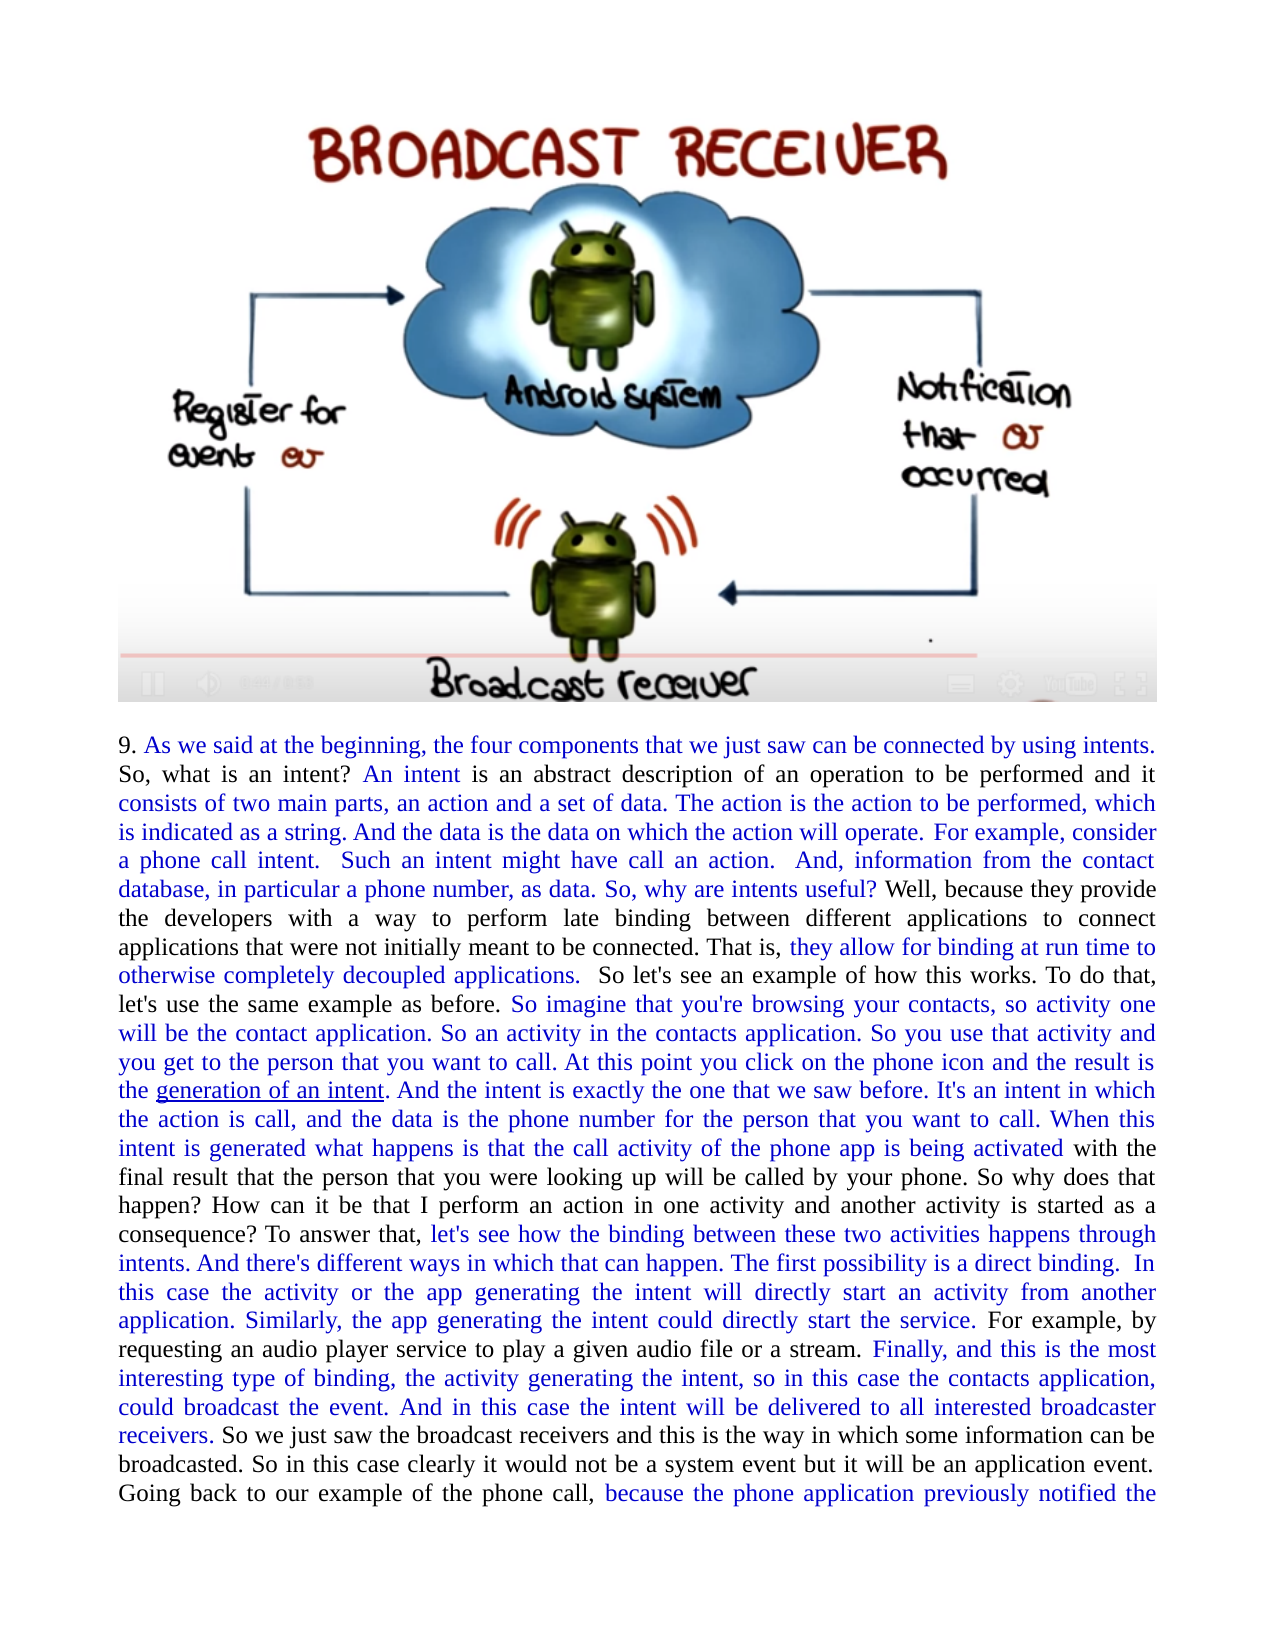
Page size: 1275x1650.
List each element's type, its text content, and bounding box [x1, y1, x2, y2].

picture [118, 118, 1157, 702]
text 9. As we said at the beginning, the four components that we just saw can be connected by using intents. So, what is an intent? An intent is an abstract description of an operation to be performed and it consists of two main parts, an action and a set of data. The action is the action to be performed, which is indicated as a string. And the data is the data on which the action will operate. For example, consider a phone call intent. Such an intent might have call an action. And, information from the contact database, in particular a phone number, as data. So, why are intents useful? Well, because they provide the developers with a way to perform late binding between different applications to connect applications that were not initially meant to be connected. That is, they allow for binding at run time to otherwise completely decoupled applications. So let's see an example of how this works. To do that, let's use the same example as before. So imagine that you're browsing your contacts, so activity one will be the contact application. So an activity in the contacts application. So you use that activity and you get to the person that you want to call. At this point you click on the phone icon and the result is the generation of an intent. And the intent is exactly the one that we saw before. It's an intent in which the action is call, and the data is the phone number for the person that you want to call. When this intent is generated what happens is that the call activity of the phone app is being activated with the final result that the person that you were looking up will be called by your phone. So why does that happen? How can it be that I perform an action in one activity and another activity is started as a consequence? To answer that, let's see how the binding between these two activities happens through intents. And there's different ways in which that can happen. The first possibility is a direct binding. In this case the activity or the app generating the intent will directly start an activity from another application. Similarly, the app generating the intent could directly start the service. For example, by requesting an audio player service to play a given audio file or a stream. Finally, and this is the most interesting type of binding, the activity generating the intent, so in this case the contacts application, could broadcast the event. And in this case the intent will be delivered to all interested broadcaster receivers. So we just saw the broadcast receivers and this is the way in which some information can be broadcasted. So in this case clearly it would not be a system event but it will be an application event. Going back to our example of the phone call, because the phone application previously notified the [118, 730, 1157, 1507]
